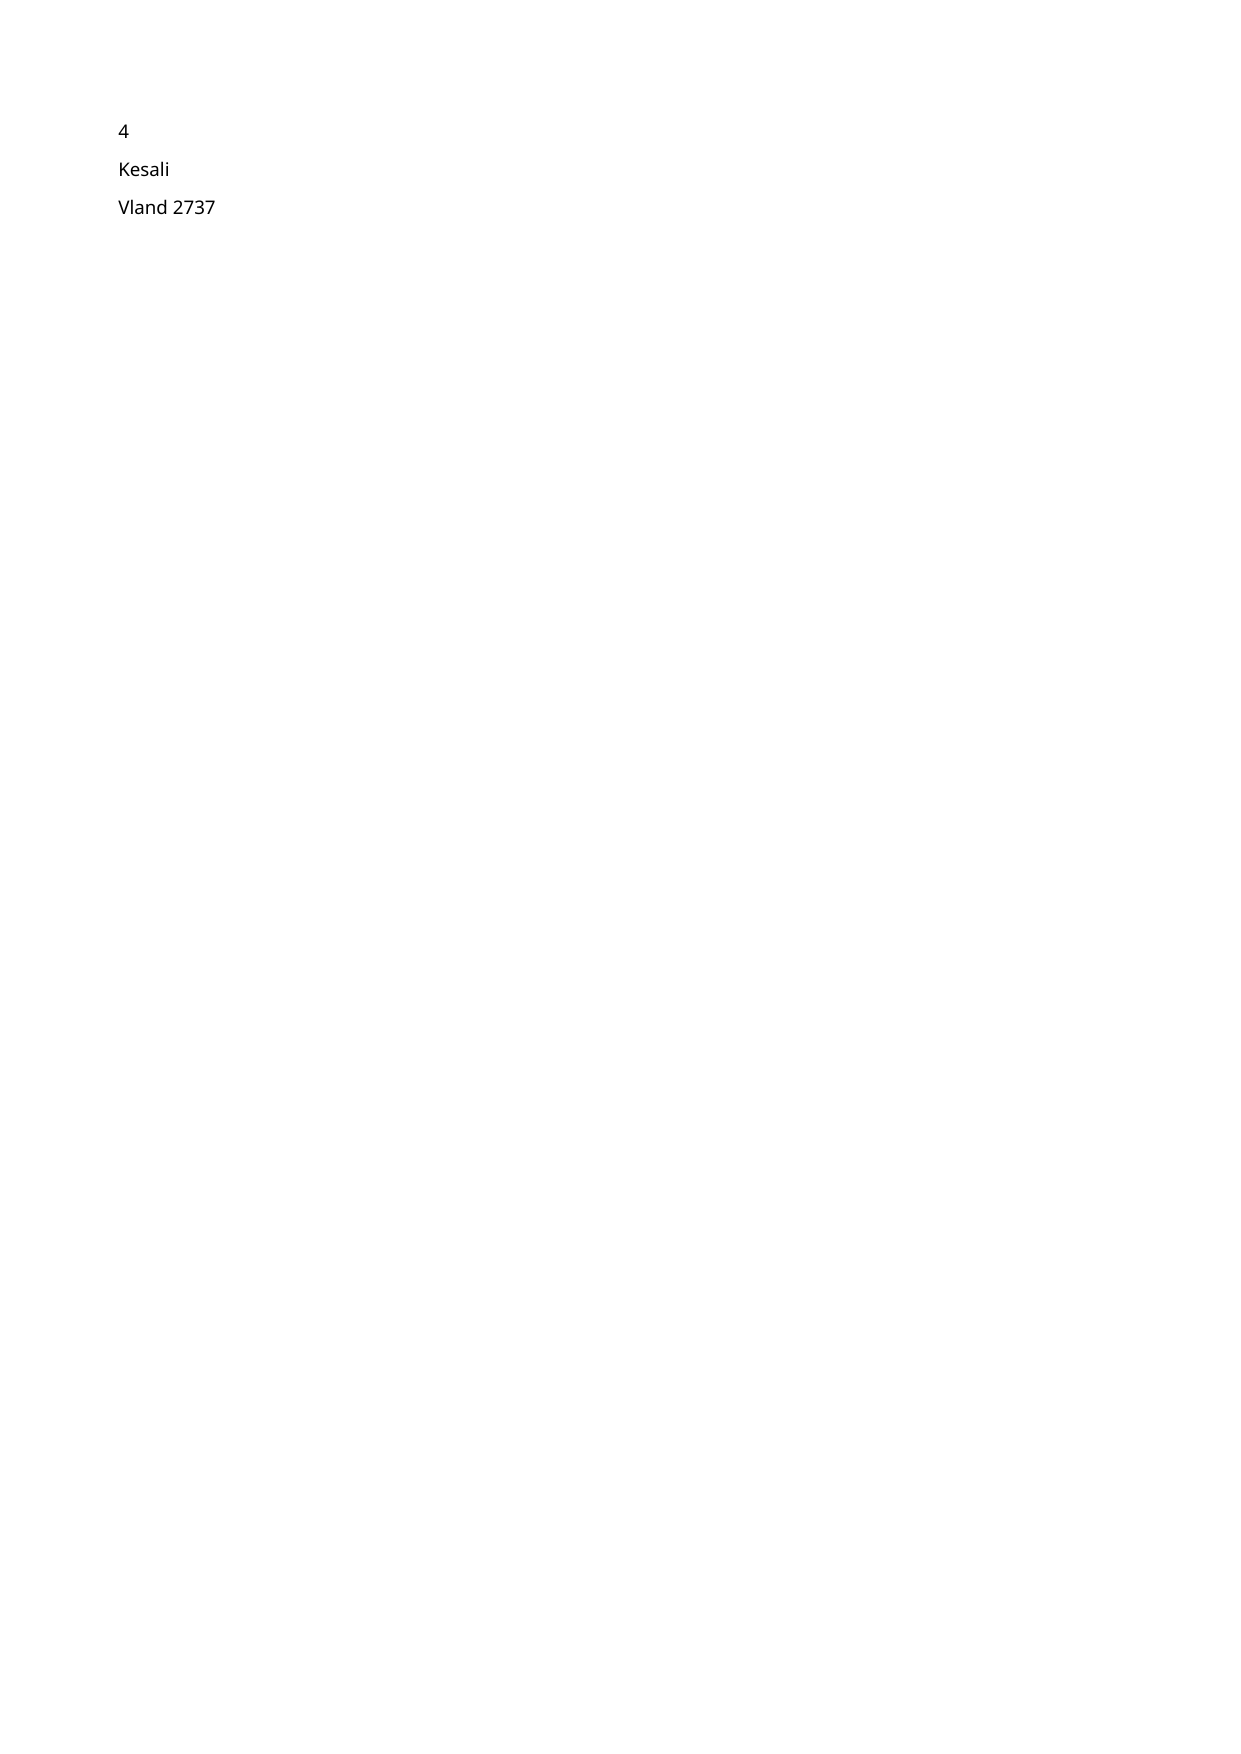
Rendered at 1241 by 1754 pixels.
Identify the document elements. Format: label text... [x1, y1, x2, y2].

text Kesali [118, 156, 1122, 182]
text 4 [118, 118, 1122, 144]
text Vland 2737 [118, 194, 1122, 220]
